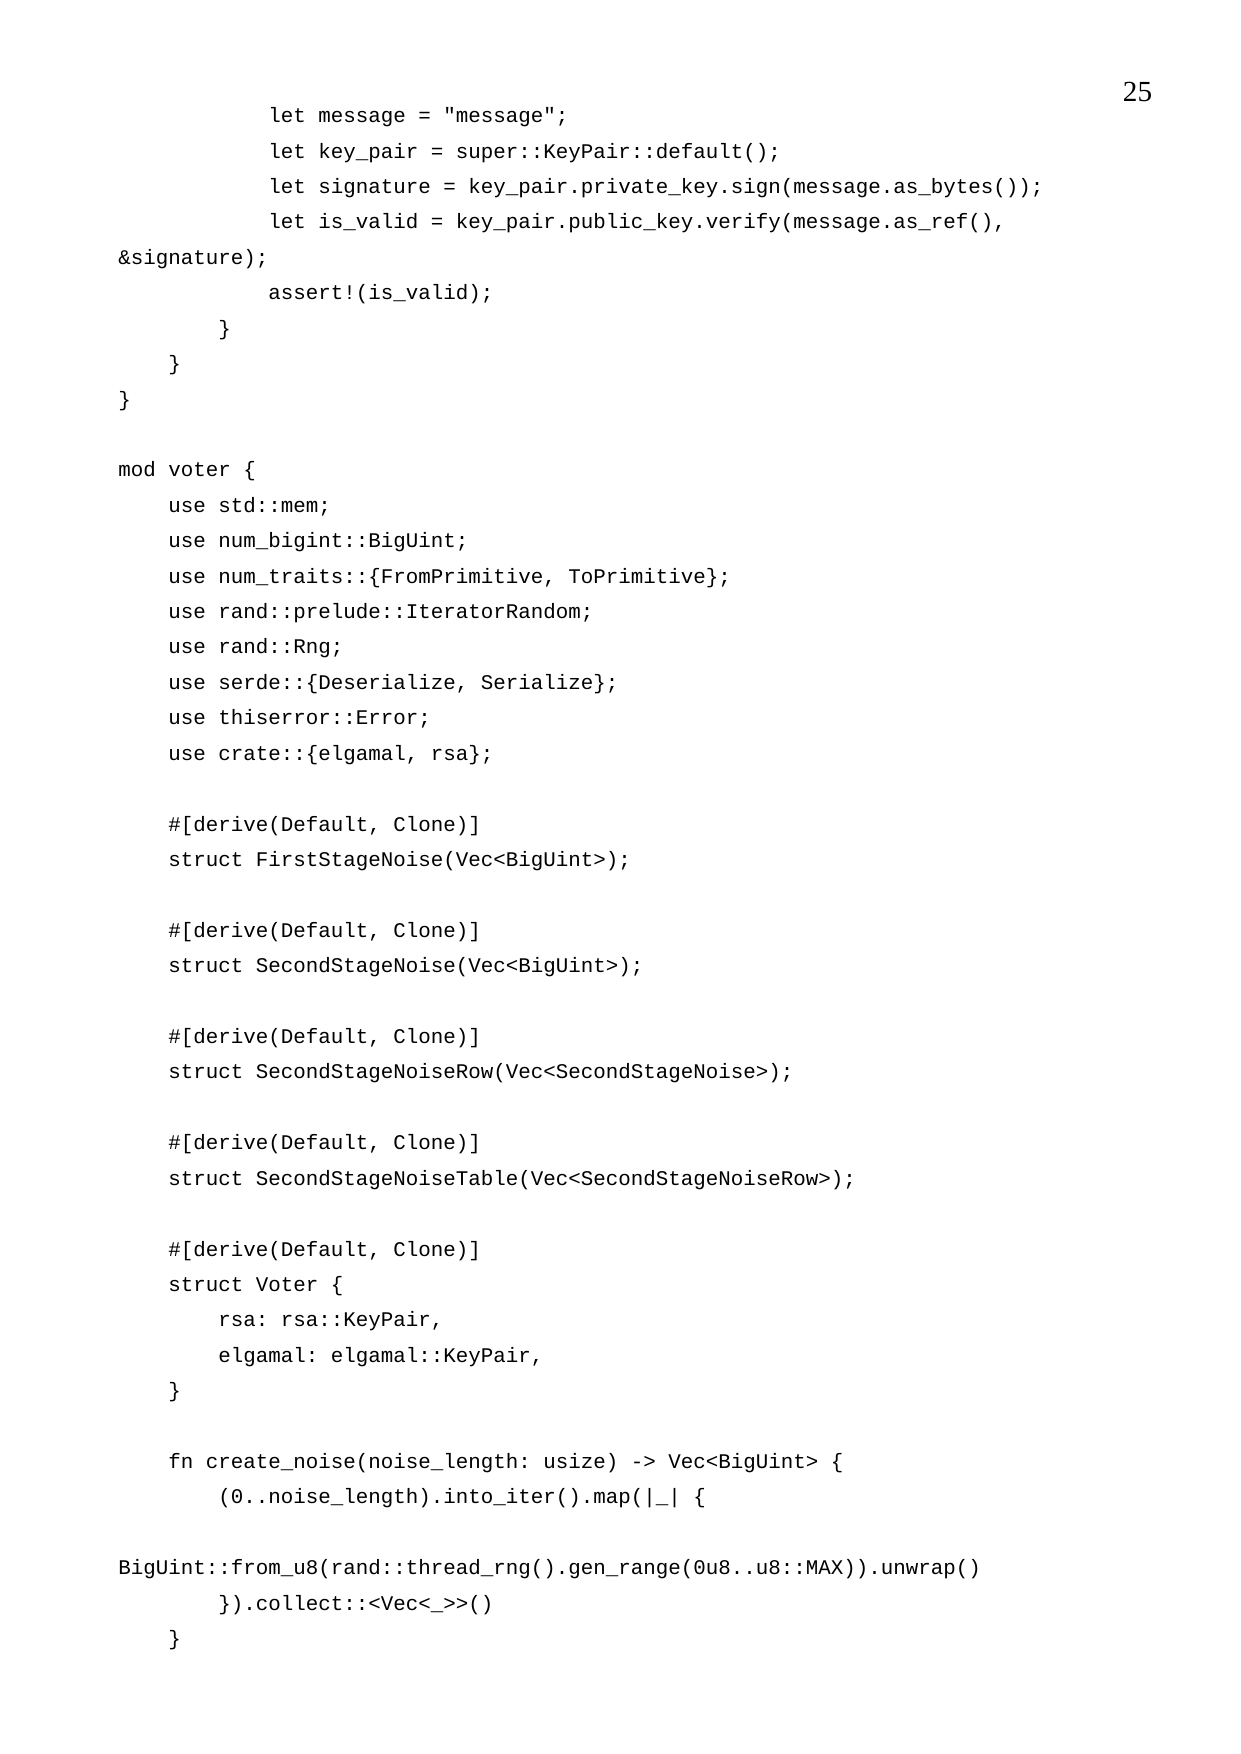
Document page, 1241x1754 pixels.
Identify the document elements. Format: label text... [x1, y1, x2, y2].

text #[derive(Default, Clone)] [118, 1026, 1122, 1050]
text use rand::Rng; [118, 636, 1122, 660]
text let signature = key_pair.private_key.sign(message.as_bytes()); [118, 176, 1122, 200]
text struct SecondStageNoise(Vec<BigUint>); [118, 955, 1122, 979]
text let is_valid = key_pair.public_key.verify(message.as_ref(), &signature); [118, 211, 1122, 271]
text struct Voter { [118, 1274, 1122, 1298]
text use serde::{Deserialize, Serialize}; [118, 672, 1122, 696]
text } [118, 1628, 1122, 1652]
text let key_pair = super::KeyPair::default(); [118, 141, 1122, 164]
text use num_bigint::BigUint; [118, 530, 1122, 554]
text let message = "message"; [118, 105, 1122, 129]
text struct FirstStageNoise(Vec<BigUint>); [118, 849, 1122, 873]
text use crate::{elgamal, rsa}; [118, 743, 1122, 766]
text struct SecondStageNoiseRow(Vec<SecondStageNoise>); [118, 1061, 1122, 1085]
text use thiserror::Error; [118, 707, 1122, 731]
text use rand::prelude::IteratorRandom; [118, 601, 1122, 625]
text } [118, 353, 1122, 377]
text (0..noise_length).into_iter().map(|_| { [118, 1486, 1122, 1510]
text } [118, 388, 1122, 412]
text #[derive(Default, Clone)] [118, 813, 1122, 837]
text elgamal: elgamal::KeyPair, [118, 1345, 1122, 1368]
text #[derive(Default, Clone)] [118, 1132, 1122, 1156]
text } [118, 1380, 1122, 1404]
text use std::mem; [118, 495, 1122, 518]
text rsa: rsa::KeyPair, [118, 1309, 1122, 1333]
text BigUint::from_u8(rand::thread_rng().gen_range(0u8..u8::MAX)).unwrap() [118, 1522, 1122, 1581]
text mod voter { [118, 459, 1122, 483]
text assert!(is_valid); [118, 282, 1122, 306]
text struct SecondStageNoiseTable(Vec<SecondStageNoiseRow>); [118, 1168, 1122, 1191]
text use num_traits::{FromPrimitive, ToPrimitive}; [118, 566, 1122, 589]
text #[derive(Default, Clone)] [118, 920, 1122, 943]
text }).collect::<Vec<_>>() [118, 1593, 1122, 1616]
text } [118, 318, 1122, 341]
text fn create_noise(noise_length: usize) -> Vec<BigUint> { [118, 1451, 1122, 1475]
text #[derive(Default, Clone)] [118, 1238, 1122, 1262]
